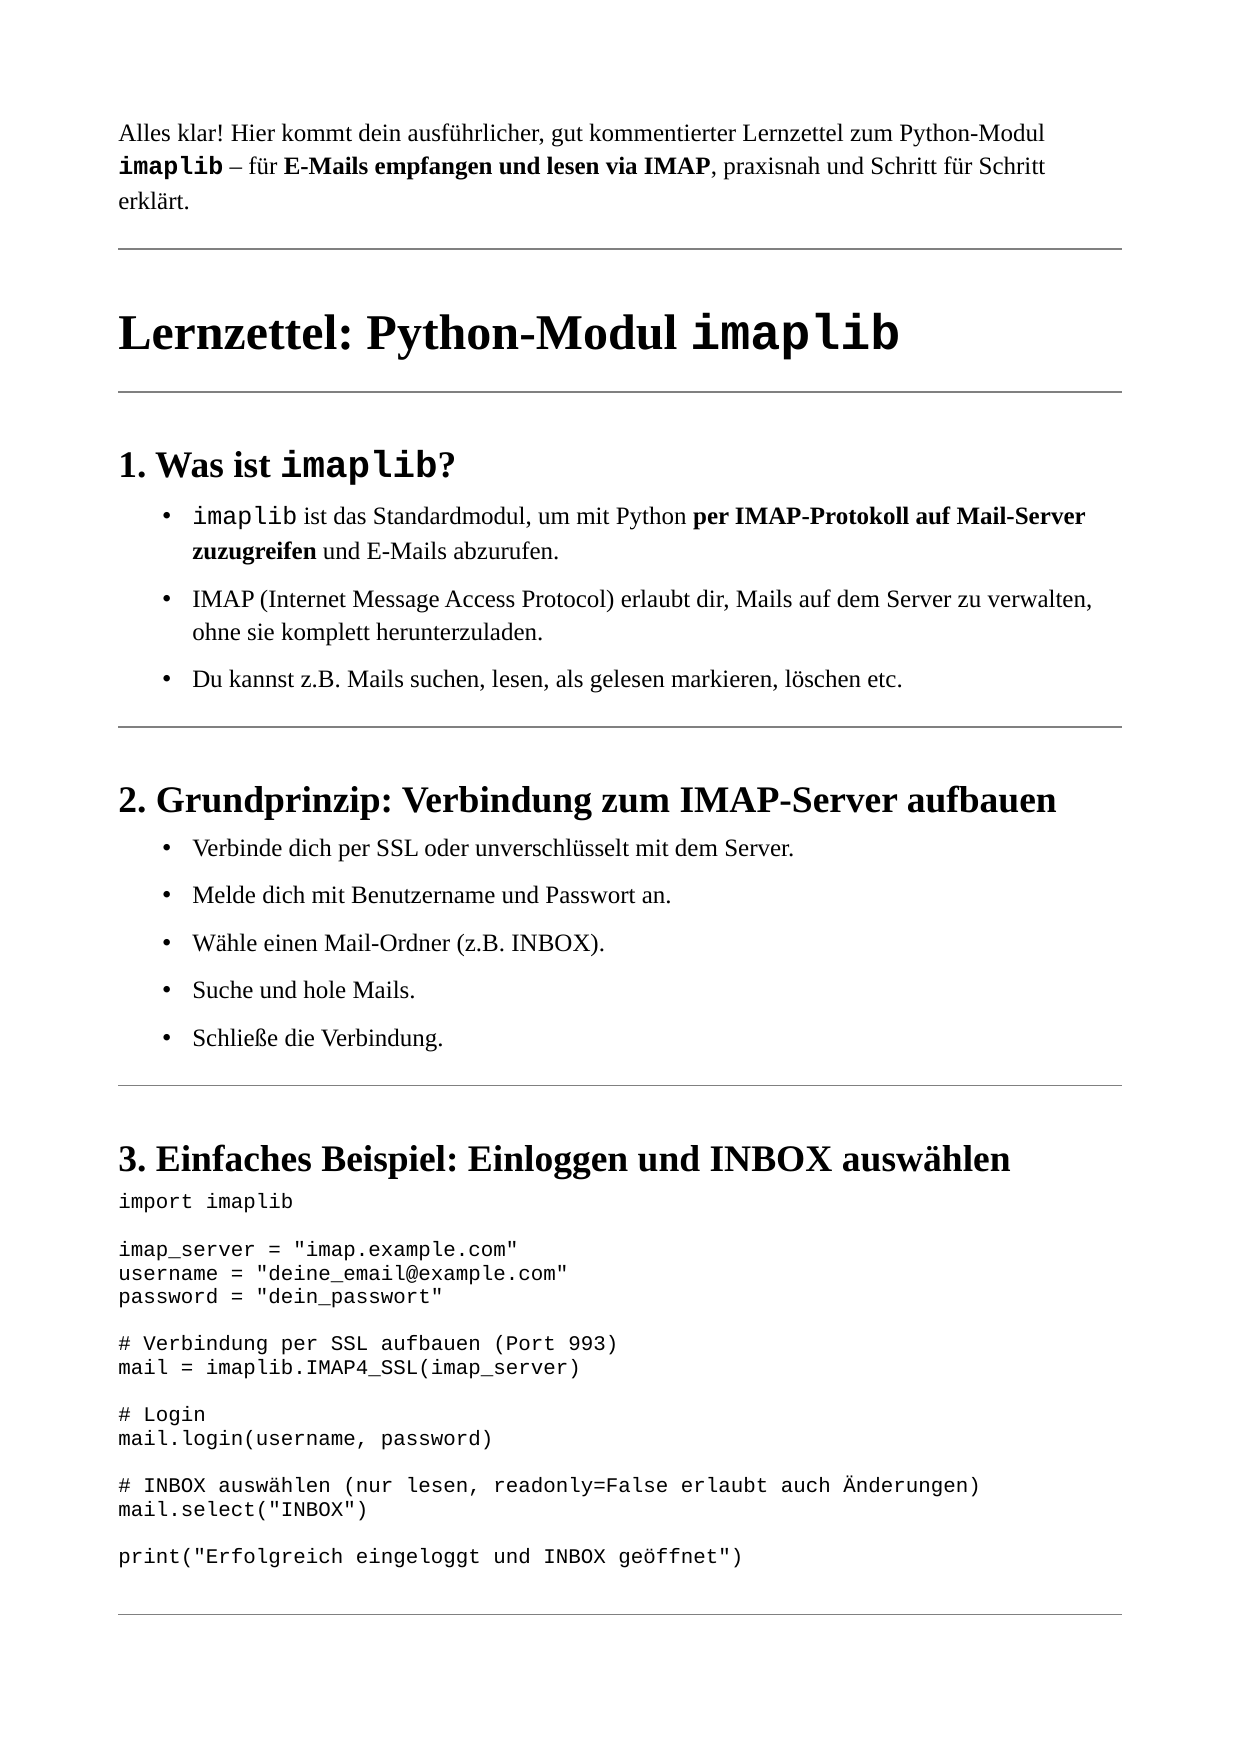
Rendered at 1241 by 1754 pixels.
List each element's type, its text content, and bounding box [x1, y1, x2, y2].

list IMAP (Internet Message Access Protocol) erlaubt dir, Mails auf dem Server zu verwalten, ohne sie komplett herunterzuladen. [162, 584, 1122, 646]
list Wähle einen Mail-Ordner (z.B. INBOX). [162, 928, 1122, 957]
subtitle 2. Grundprinzip: Verbindung zum IMAP-Server aufbauen [118, 777, 1122, 820]
text mail.login(username, password) [118, 1428, 1122, 1452]
text import imaplib [118, 1192, 1122, 1215]
text # Verbindung per SSL aufbauen (Port 993) [118, 1333, 1122, 1357]
text Alles klar! Hier kommt dein ausführlicher, gut kommentierter Lernzettel zum Python-Modul imaplib – für E-Mails empfangen und lesen via IMAP, praxisnah und Schritt für Schritt erklärt. [118, 118, 1122, 215]
text username = "deine_email@example.com" [118, 1262, 1122, 1286]
text # Login [118, 1404, 1122, 1428]
text mail.select("INBOX") [118, 1499, 1122, 1523]
list Du kannst z.B. Mails suchen, lesen, als gelesen markieren, löschen etc. [162, 664, 1122, 693]
text mail = imaplib.IMAP4_SSL(imap_server) [118, 1357, 1122, 1381]
subtitle 3. Einfaches Beispiel: Einloggen und INBOX auswählen [118, 1136, 1122, 1179]
list Schließe die Verbindung. [162, 1023, 1122, 1052]
list Melde dich mit Benutzername und Passwort an. [162, 880, 1122, 909]
text # INBOX auswählen (nur lesen, readonly=False erlaubt auch Änderungen) [118, 1475, 1122, 1499]
text imap_server = "imap.example.com" [118, 1239, 1122, 1262]
text password = "dein_passwort" [118, 1286, 1122, 1310]
list Verbinde dich per SSL oder unverschlüsselt mit dem Server. [162, 833, 1122, 862]
list imaplib ist das Standardmodul, um mit Python per IMAP-Protokoll auf Mail-Server zuzugreifen und E-Mails abzurufen. [162, 501, 1122, 565]
subtitle Lernzettel: Python-Modul imaplib [118, 303, 1122, 365]
subtitle 1. Was ist imaplib? [118, 442, 1122, 489]
text print("Erfolgreich eingeloggt und INBOX geöffnet") [118, 1546, 1122, 1570]
list Suche und hole Mails. [162, 976, 1122, 1004]
